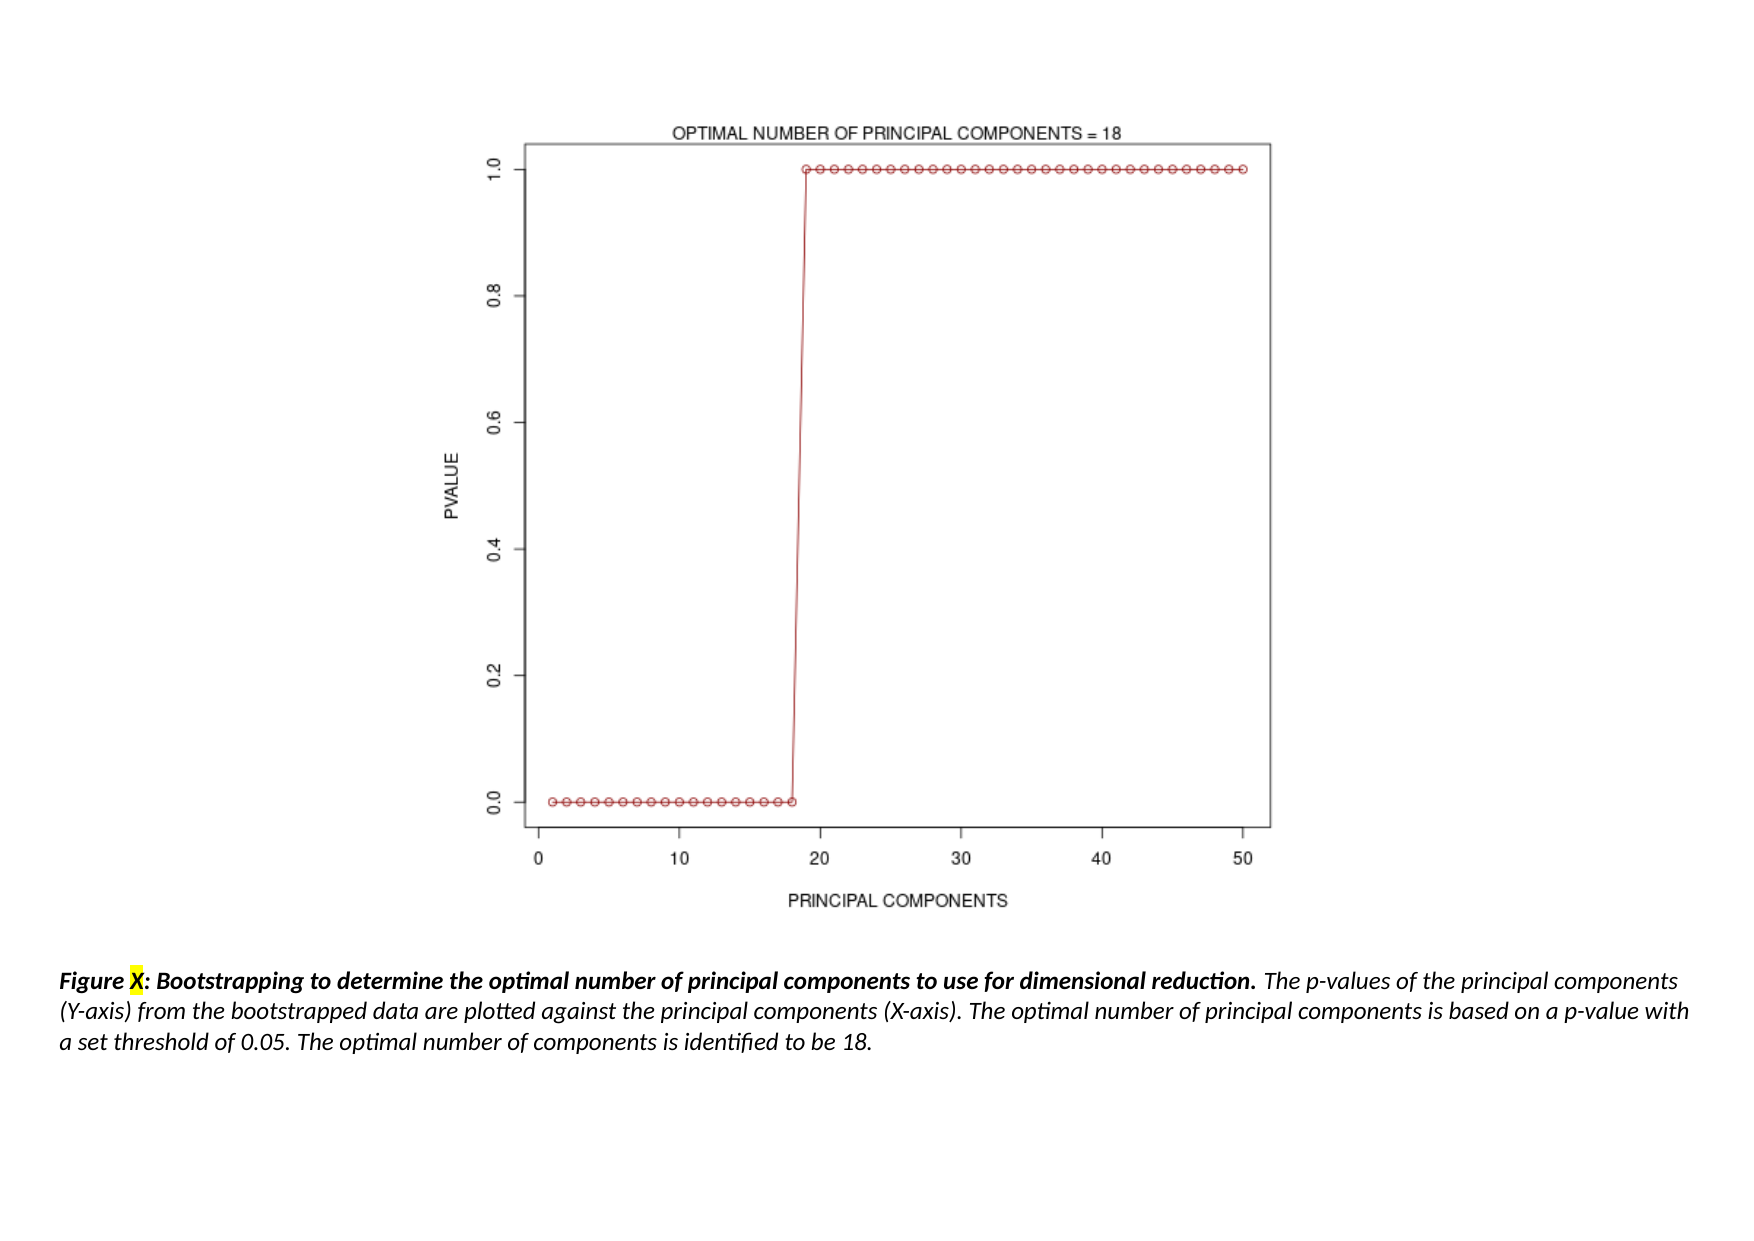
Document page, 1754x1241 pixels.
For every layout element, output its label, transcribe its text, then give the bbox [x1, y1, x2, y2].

picture [439, 59, 1315, 935]
text Figure X: Bootstrapping to determine the optimal number of principal components to use for dimensional reduction. The p-values of the principal components (Y-axis) from the bootstrapped data are plotted against the principal components (X-axis). The optimal number of principal components is based on a p-value with a set threshold of 0.05. The optimal number of components is identified to be 18. [59, 965, 1695, 1056]
